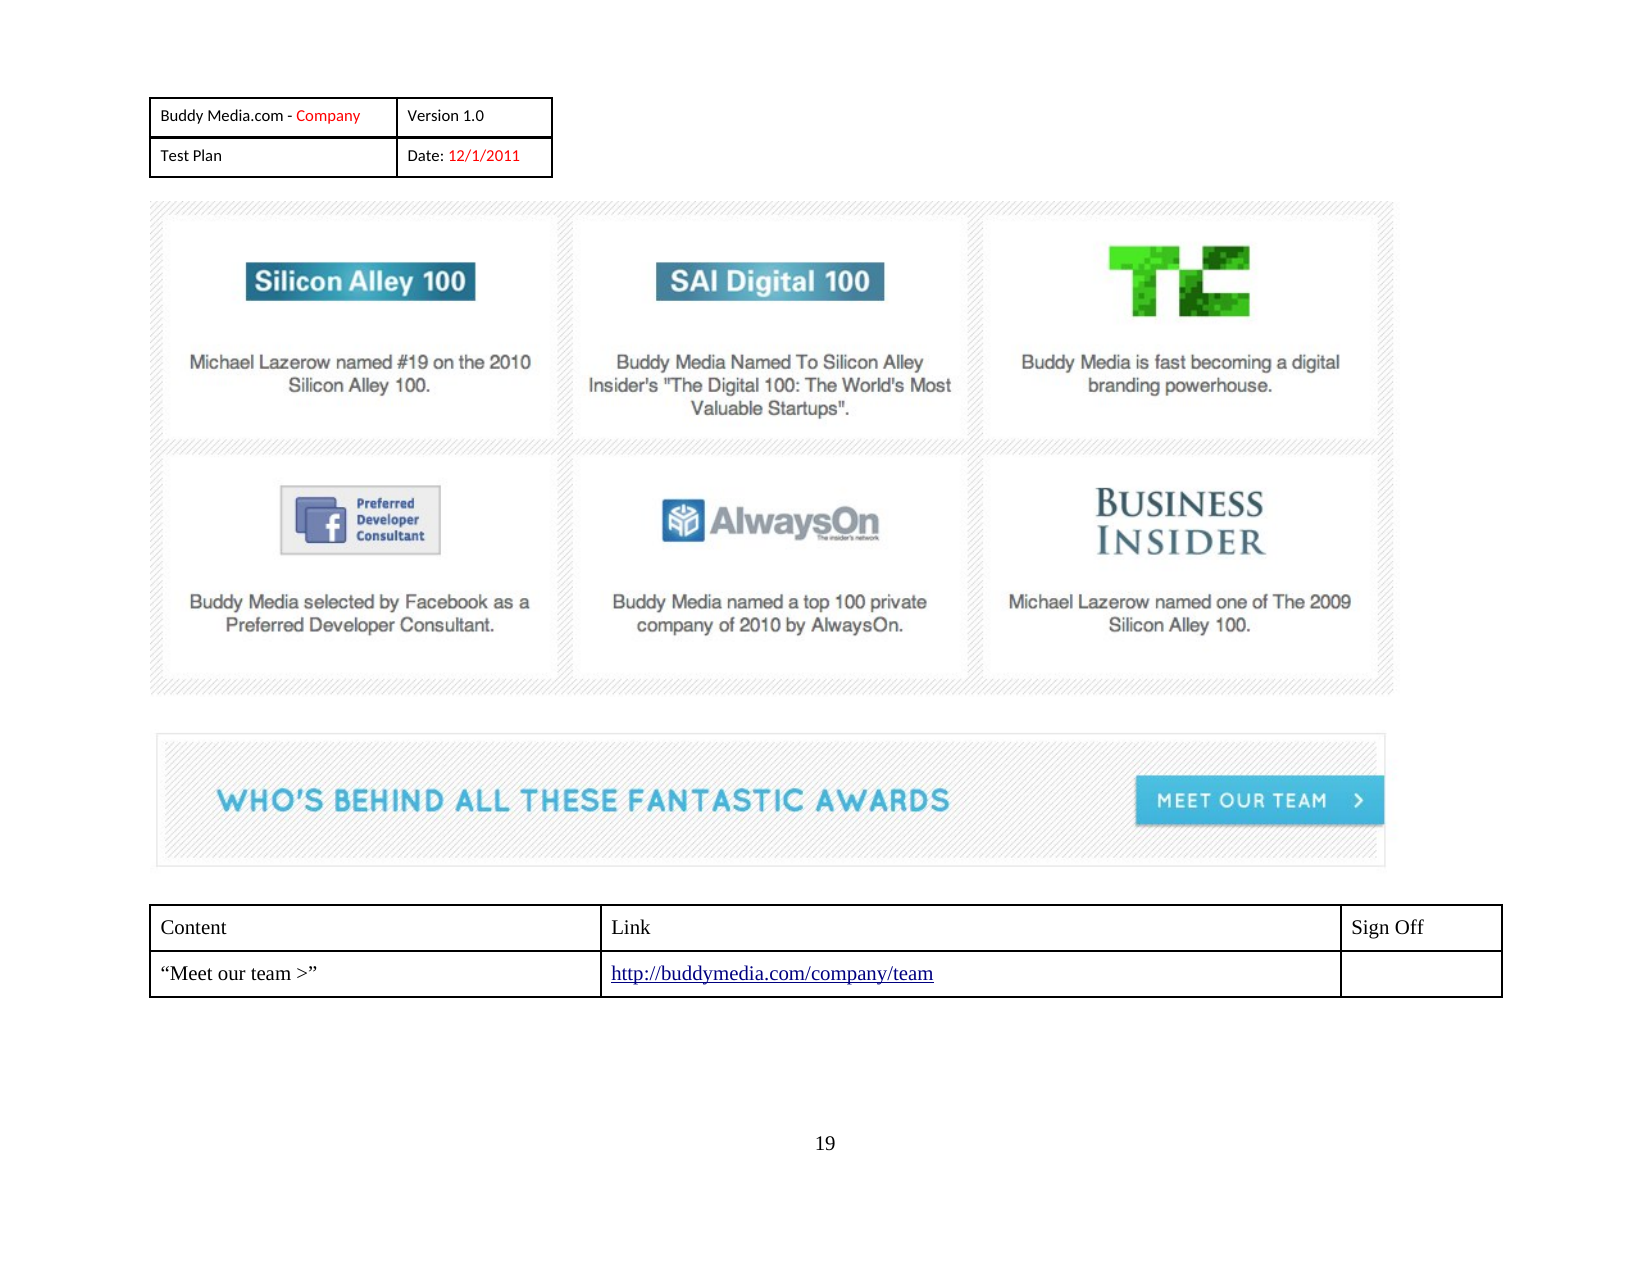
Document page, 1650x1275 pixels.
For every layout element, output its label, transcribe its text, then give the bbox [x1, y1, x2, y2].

table_header Content [151, 906, 600, 950]
table_cell [1342, 952, 1501, 996]
table_cell http://buddymedia.com/company/team [602, 952, 1340, 996]
table_header Link [602, 906, 1340, 950]
table_cell “Meet our team >” [151, 952, 600, 996]
picture [150, 201, 1400, 697]
picture [150, 719, 1400, 881]
table_header Sign Off [1342, 906, 1501, 950]
